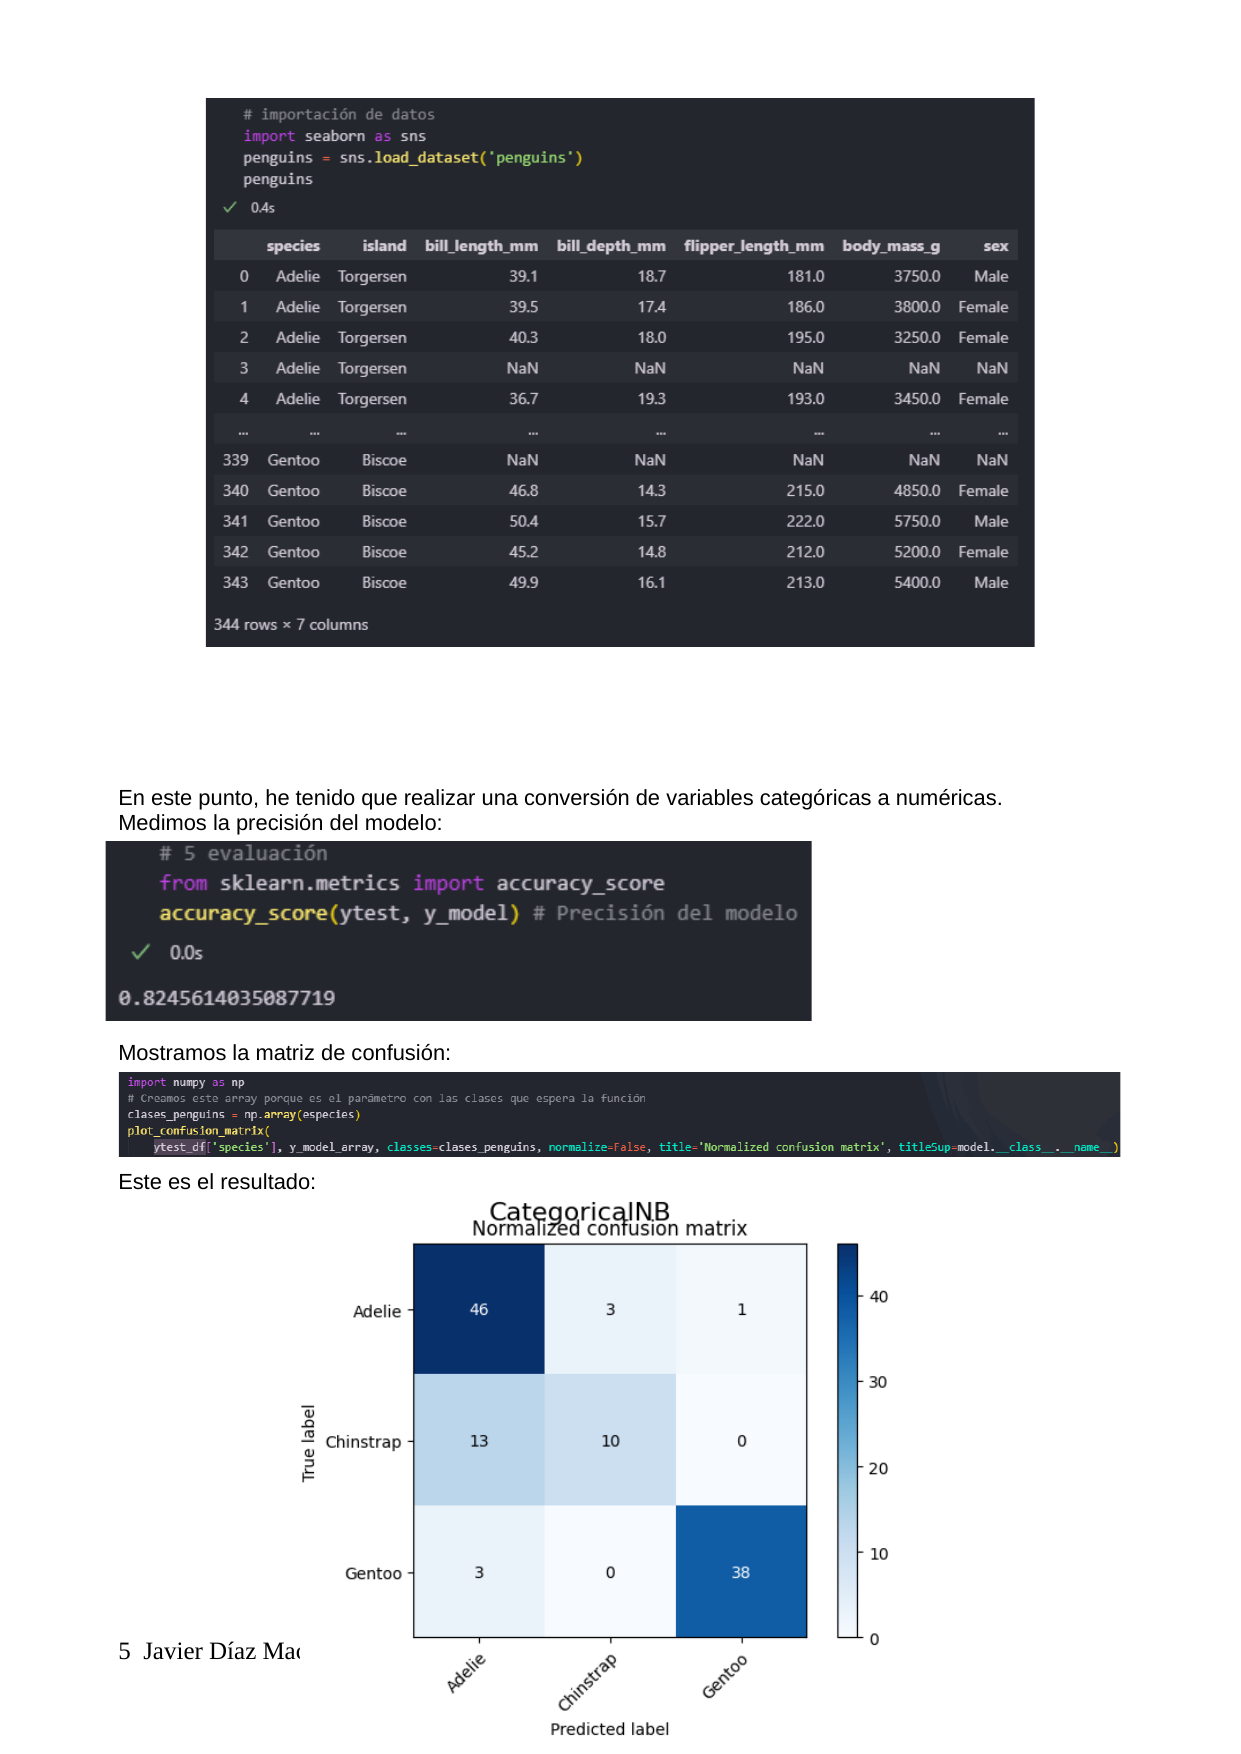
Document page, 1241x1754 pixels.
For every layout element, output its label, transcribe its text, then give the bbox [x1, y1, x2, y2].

text En este punto, he tenido que realizar una conversión de variables categóricas a numéricas. [118, 784, 1122, 809]
text Mostramos la matriz de confusión: [118, 1040, 1122, 1065]
text Este es el resultado: [118, 1065, 1122, 1195]
text Medimos la precisión del modelo: [118, 810, 1122, 835]
